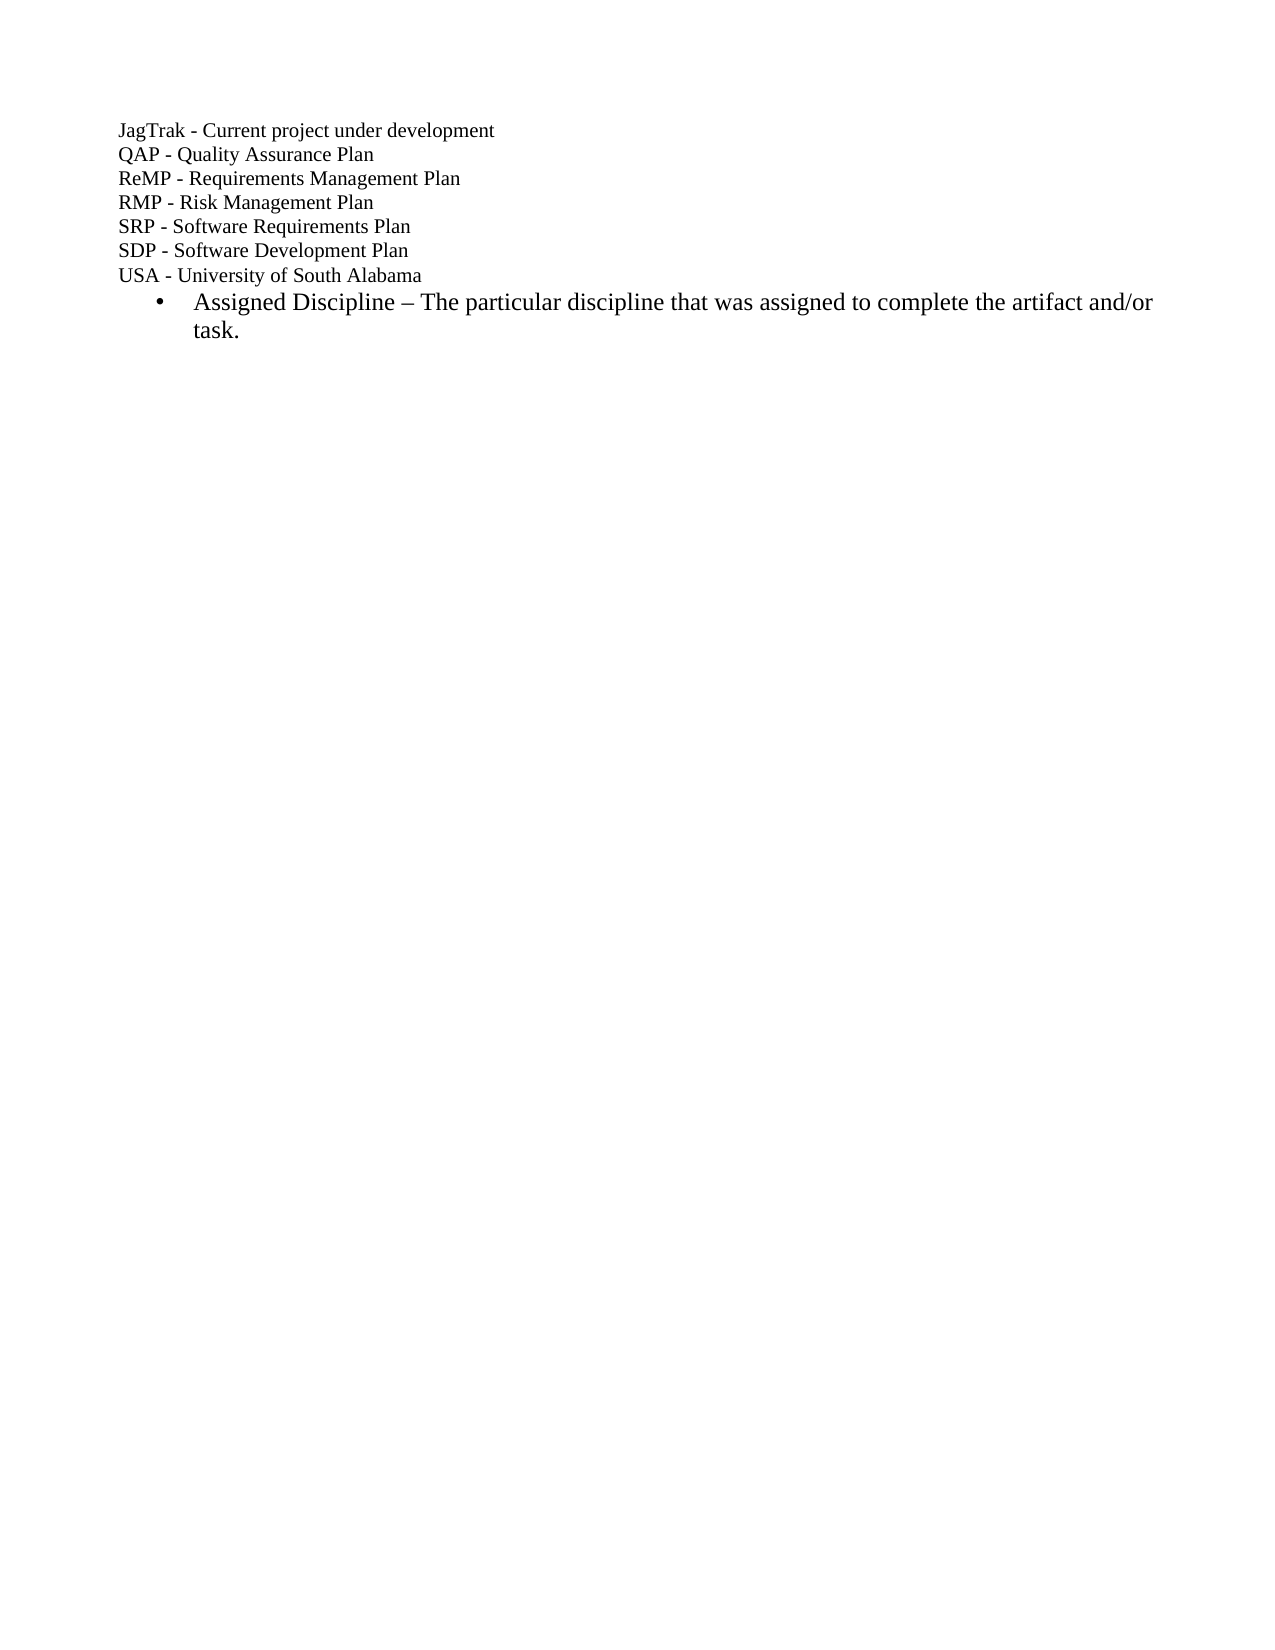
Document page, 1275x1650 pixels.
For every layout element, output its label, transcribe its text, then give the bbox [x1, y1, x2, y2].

text JagTrak - Current project under development [118, 118, 1157, 142]
text ReMP - Requirements Management Plan [118, 166, 1157, 190]
list Assigned Discipline – The particular discipline that was assigned to complete the artifact and/or task. [156, 287, 1157, 344]
text USA - University of South Alabama [118, 262, 1157, 287]
text QAP - Quality Assurance Plan [118, 142, 1157, 166]
text SRP - Software Requirements Plan [118, 214, 1157, 238]
text SDP - Software Development Plan [118, 238, 1157, 262]
text RMP - Risk Management Plan [118, 190, 1157, 214]
